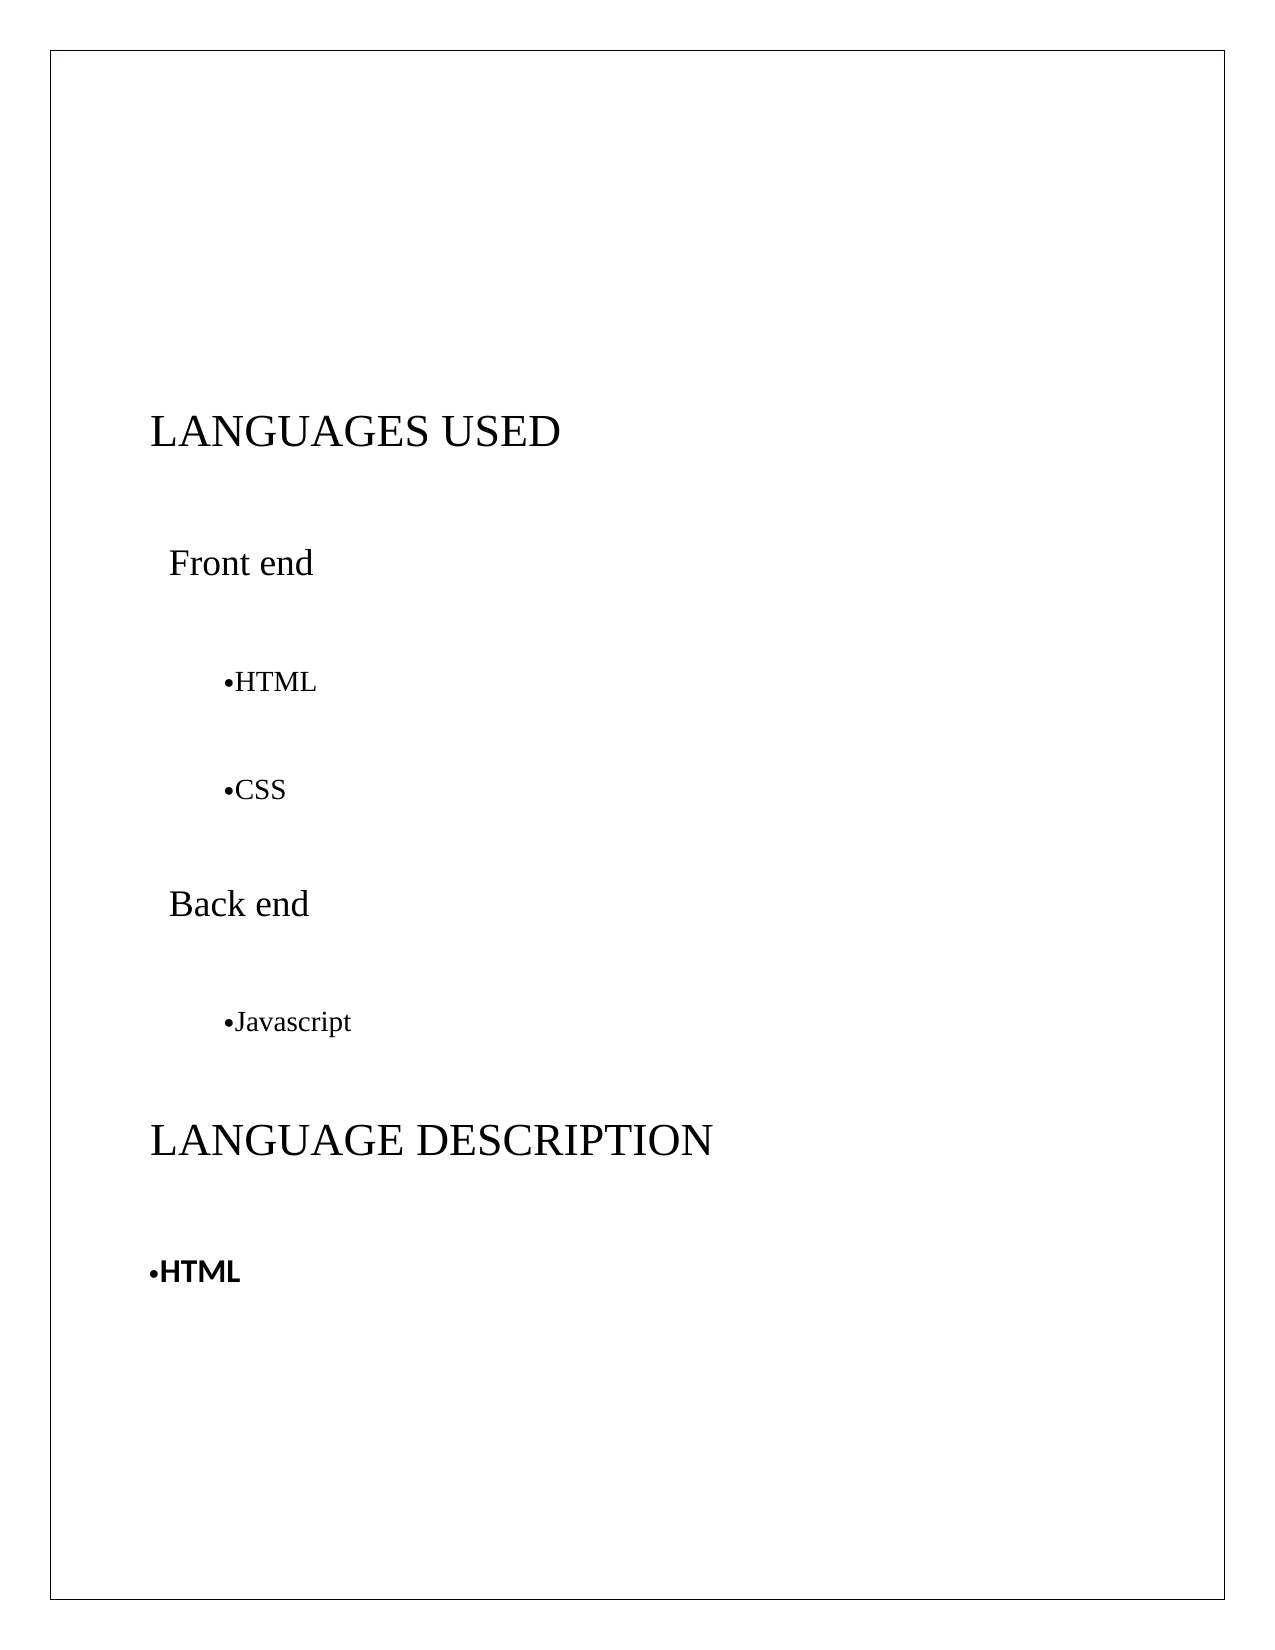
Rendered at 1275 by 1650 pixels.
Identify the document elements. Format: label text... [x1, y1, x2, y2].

text LANGUAGES USED [150, 403, 1125, 456]
text Back end [150, 881, 1125, 924]
text LANGUAGE DESCRIPTION [150, 1113, 1125, 1165]
subtitle HTML [150, 1250, 1125, 1291]
list Javascript [225, 1004, 1125, 1038]
list HTML [225, 664, 1125, 697]
text Front end [150, 541, 1125, 584]
list CSS [225, 772, 1125, 806]
